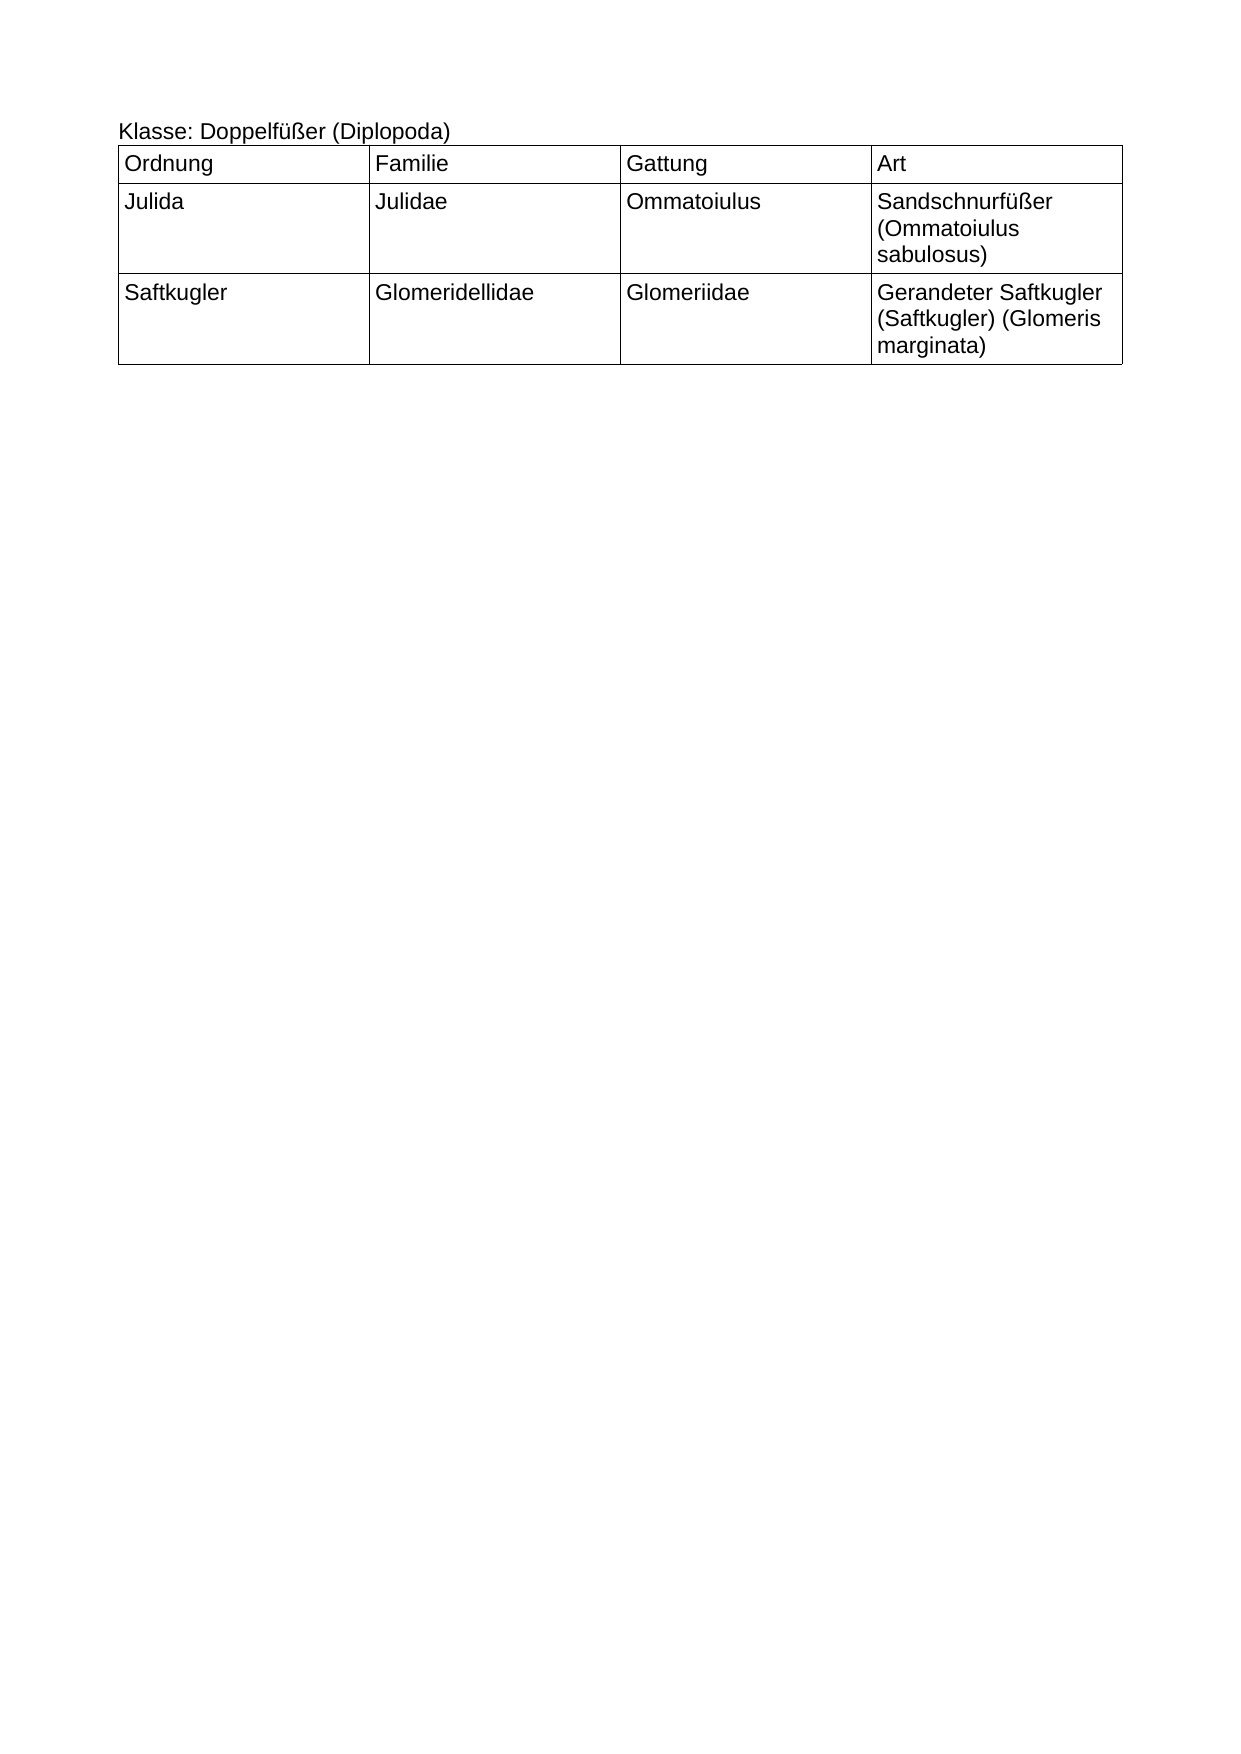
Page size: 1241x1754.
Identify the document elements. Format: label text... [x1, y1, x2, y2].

table_cell Gerandeter Saftkugler (Saftkugler) (Glomeris marginata) [872, 274, 1122, 364]
table_header Familie [370, 146, 620, 182]
table_header Art [872, 146, 1122, 182]
table_cell Glomeridellidae [370, 274, 620, 364]
table_header Ordnung [119, 146, 369, 182]
table_cell Glomeriidae [621, 274, 871, 364]
table_cell Ommatoiulus [621, 184, 871, 273]
text Klasse: Doppelfüßer (Diplopoda) [118, 118, 1122, 144]
table_header Gattung [621, 146, 871, 182]
table_cell Julidae [370, 184, 620, 273]
table_cell Sandschnurfüßer (Ommatoiulus sabulosus) [872, 184, 1122, 273]
table_cell Saftkugler [119, 274, 369, 364]
table_cell Julida [119, 184, 369, 273]
